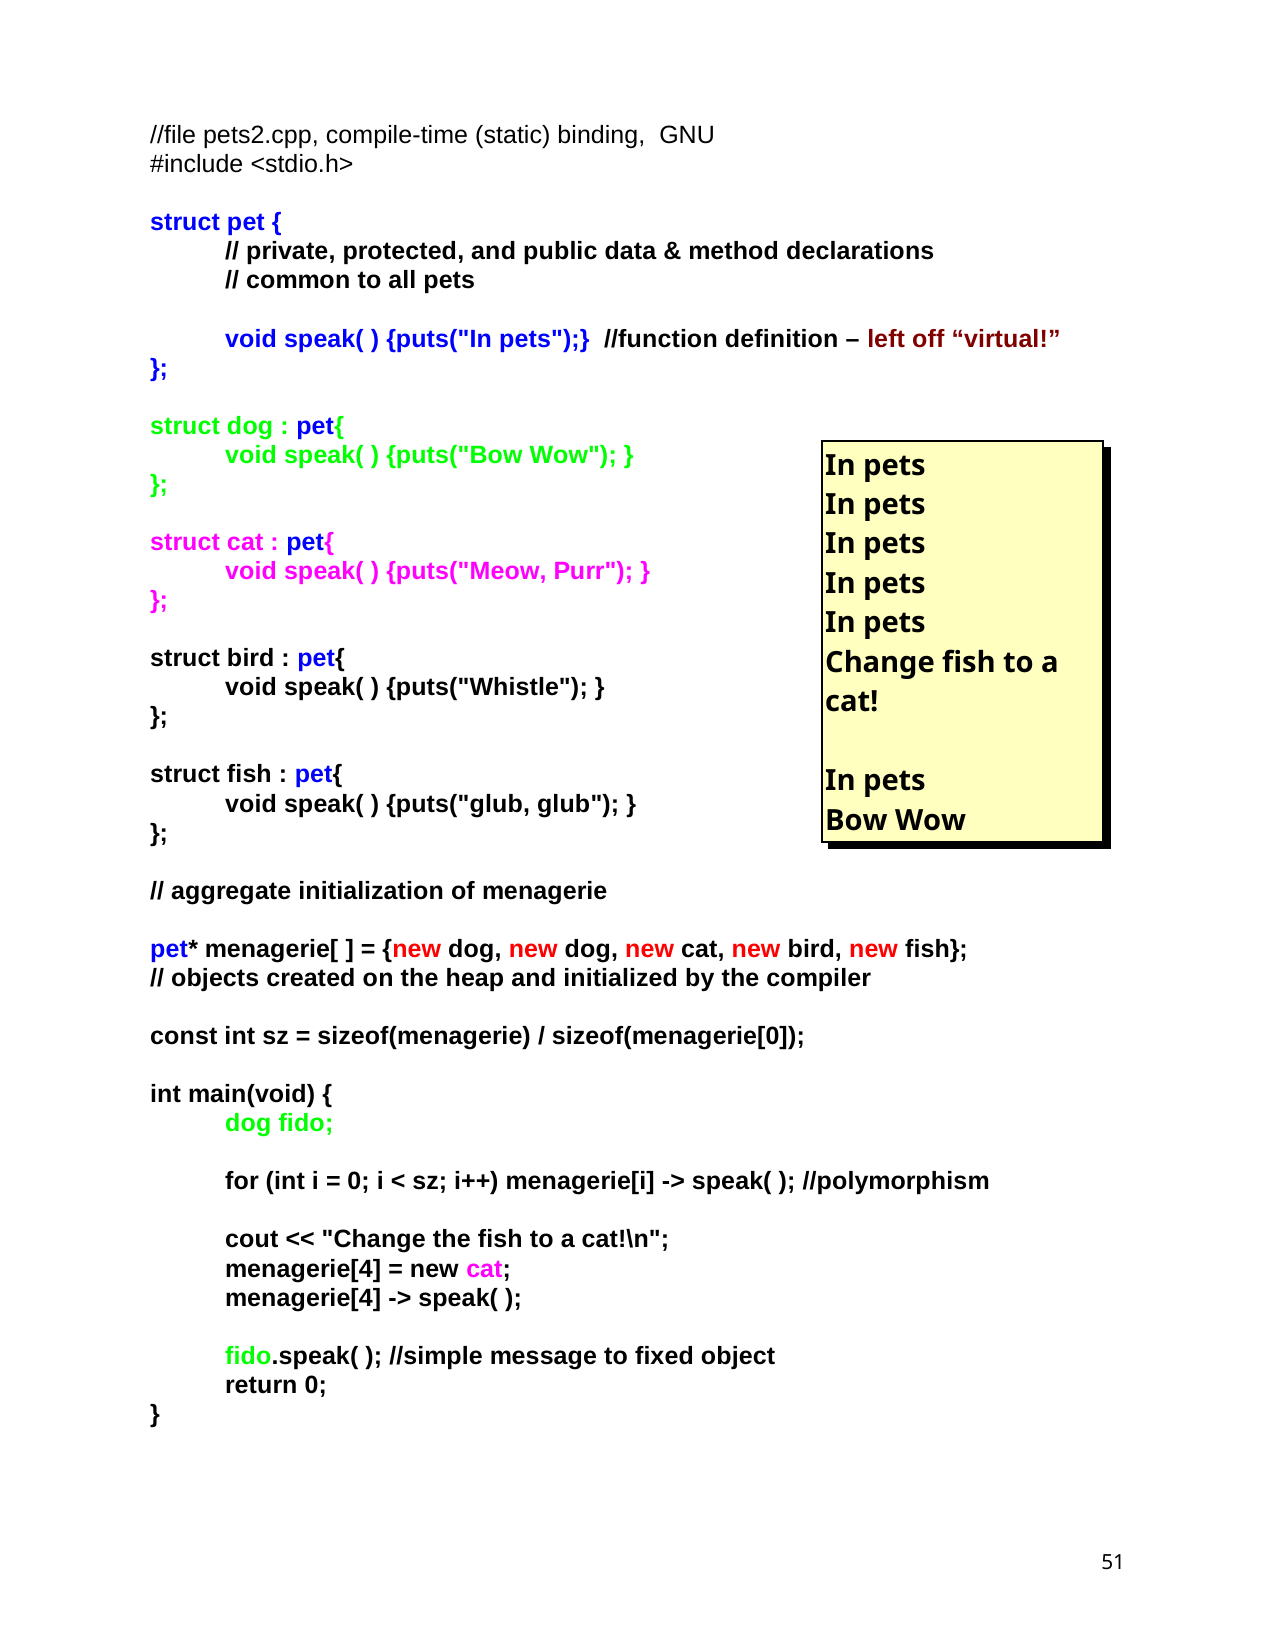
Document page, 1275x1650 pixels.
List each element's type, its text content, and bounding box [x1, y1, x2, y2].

text struct dog : pet{ [150, 411, 1125, 440]
text void speak( ) {puts("Whistle"); } [150, 672, 821, 701]
text #include <stdio.h> [150, 149, 1125, 178]
text }; [150, 352, 1125, 382]
text // objects created on the heap and initialized by the compiler [150, 963, 1125, 992]
text In pets [825, 602, 1100, 641]
text struct fish : pet{ [150, 759, 821, 788]
text [1111, 527, 1125, 556]
text Bow Wow [825, 799, 1100, 839]
text fido.speak( ); //simple message to fixed object [150, 1341, 1125, 1370]
text [1111, 759, 1125, 788]
text //file pets2.cpp, compile-time (static) binding, GNU [150, 120, 1125, 149]
text }; [150, 585, 821, 614]
text // private, protected, and public data & method declarations [150, 236, 1125, 265]
text } [150, 1399, 1125, 1428]
text const int sz = sizeof(menagerie) / sizeof(menagerie[0]); [150, 1021, 1125, 1050]
text [1111, 585, 1125, 614]
text // common to all pets [150, 265, 1125, 294]
text struct cat : pet{ [150, 527, 821, 556]
text In pets [825, 444, 1100, 483]
text dog fido; [150, 1108, 1125, 1137]
text In pets [825, 483, 1100, 523]
text }; [150, 817, 828, 847]
text In pets [825, 760, 1100, 799]
text Change fish to a cat! [825, 641, 1100, 720]
text // aggregate initialization of menagerie [150, 876, 1125, 905]
text In pets [825, 523, 1100, 562]
text int main(void) { [150, 1079, 1125, 1108]
text menagerie[4] = new cat; [150, 1253, 1125, 1282]
text void speak( ) {puts("Bow Wow"); } [150, 440, 821, 469]
text return 0; [150, 1370, 1125, 1399]
text }; [150, 701, 821, 730]
text void speak( ) {puts("Meow, Purr"); } [150, 556, 821, 585]
text pet* menagerie[ ] = {new dog, new dog, new cat, new bird, new fish}; [150, 934, 1125, 963]
text struct bird : pet{ [150, 643, 821, 672]
text }; [150, 469, 821, 498]
text [1111, 469, 1125, 498]
text In pets [825, 562, 1100, 602]
text cout << "Change the fish to a cat!\n"; [150, 1224, 1125, 1253]
text [1111, 643, 1125, 672]
text struct pet { [150, 207, 1125, 236]
text for (int i = 0; i < sz; i++) menagerie[i] -> speak( ); //polymorphism [150, 1166, 1125, 1195]
text [1111, 701, 1125, 730]
text menagerie[4] -> speak( ); [150, 1282, 1125, 1312]
text [1111, 817, 1125, 847]
text void speak( ) {puts("glub, glub"); } [150, 788, 821, 817]
text void speak( ) {puts("In pets");} //function definition – left off “virtual!” [150, 323, 1125, 352]
